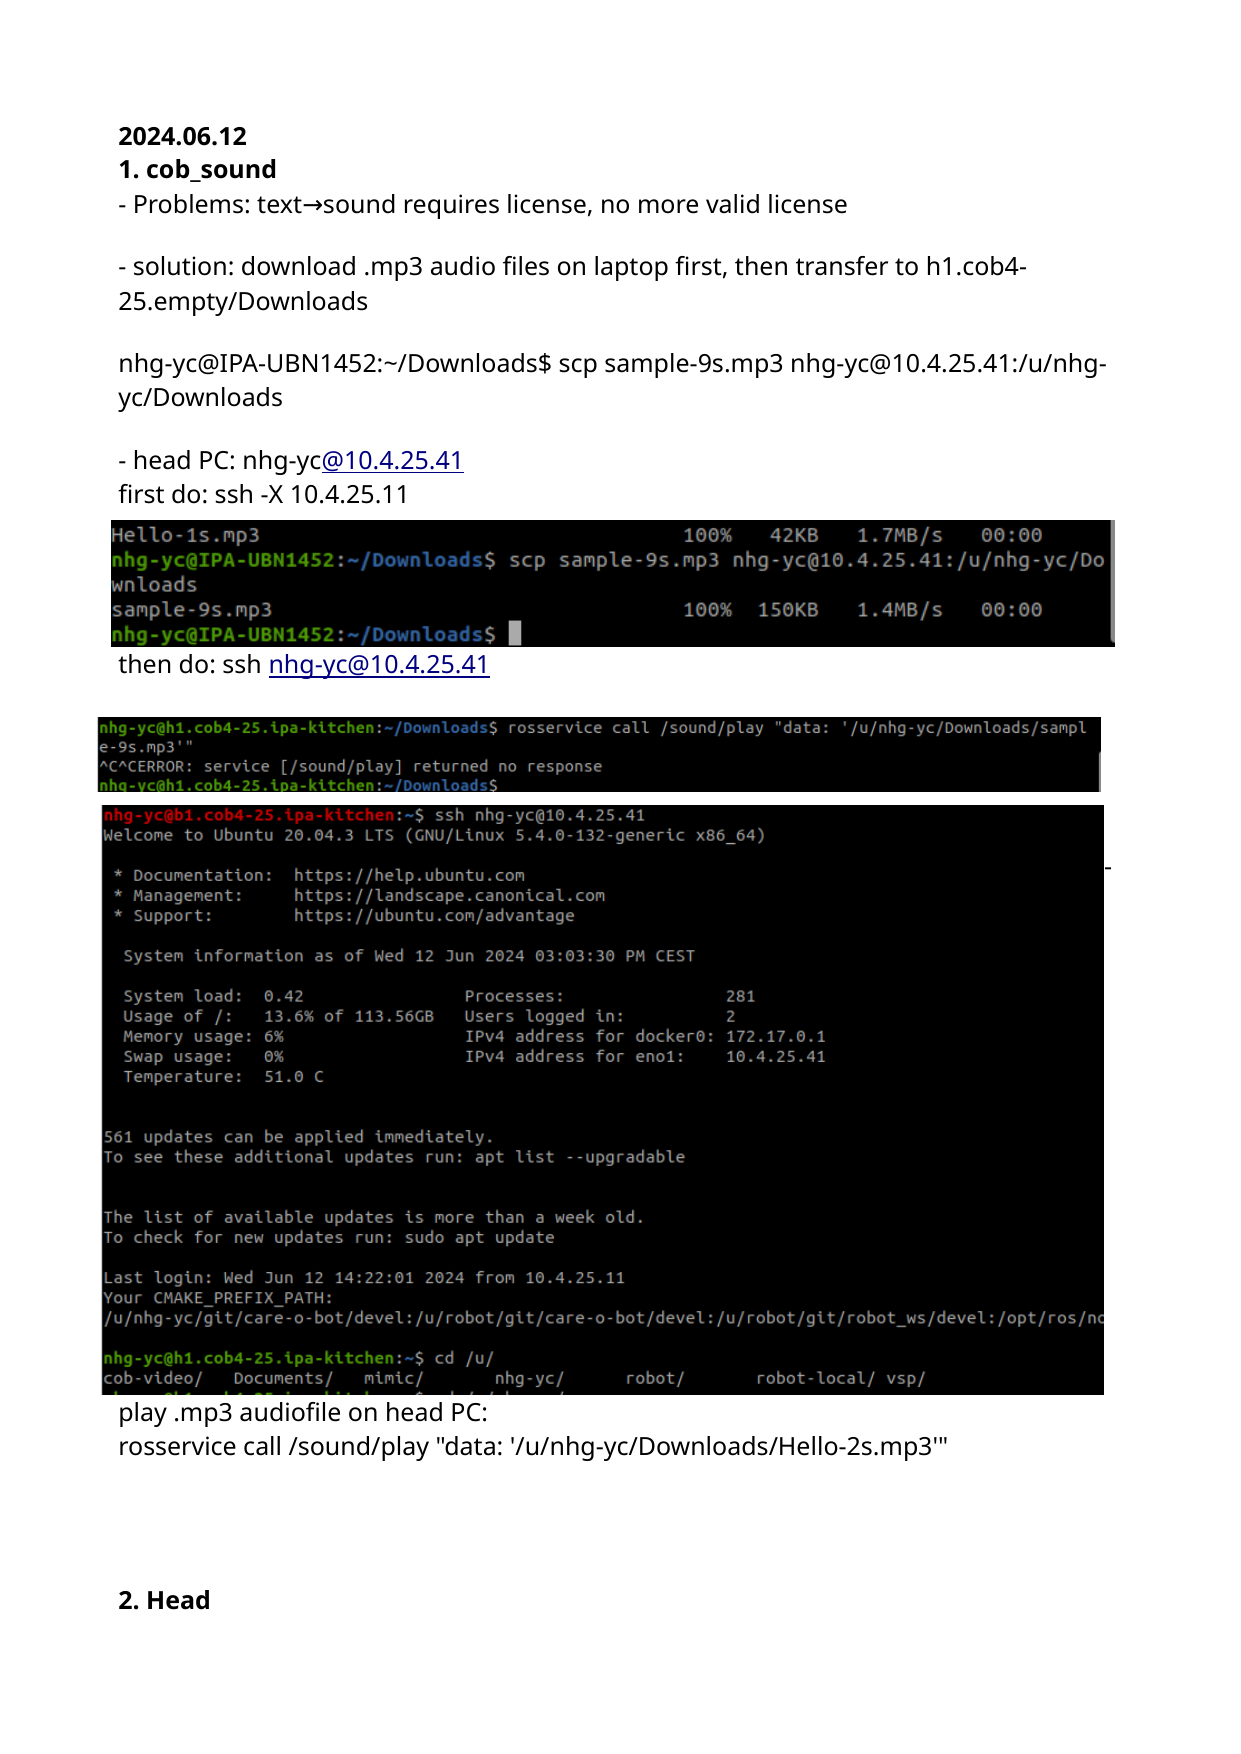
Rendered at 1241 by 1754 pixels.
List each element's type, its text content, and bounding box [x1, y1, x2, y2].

picture [111, 520, 1115, 647]
text 2024.06.12 [118, 118, 1122, 152]
text then do: ssh nhg-yc@10.4.25.41 [118, 511, 1122, 681]
picture [100, 805, 1104, 1395]
text 2. Head [118, 1583, 1122, 1617]
text - head PC: nhg-yc@10.4.25.41 [118, 443, 1122, 477]
text first do: ssh -X 10.4.25.11 [118, 477, 1122, 511]
text - solution: download .mp3 audio files on laptop first, then transfer to h1.cob4-25.empty/Downloads [118, 249, 1122, 317]
text 1. cob_sound [118, 152, 1122, 186]
picture [96, 717, 1101, 792]
text - play .mp3 audiofile on head PC: [118, 849, 1122, 1429]
text nhg-yc@IPA-UBN1452:~/Downloads$ scp sample-9s.mp3 nhg-yc@10.4.25.41:/u/nhg-yc/Downloads [118, 346, 1122, 414]
text rosservice call /sound/play "data: '/u/nhg-yc/Downloads/Hello-2s.mp3'" [118, 1429, 1122, 1463]
text - Problems: text→sound requires license, no more valid license [118, 186, 1122, 220]
